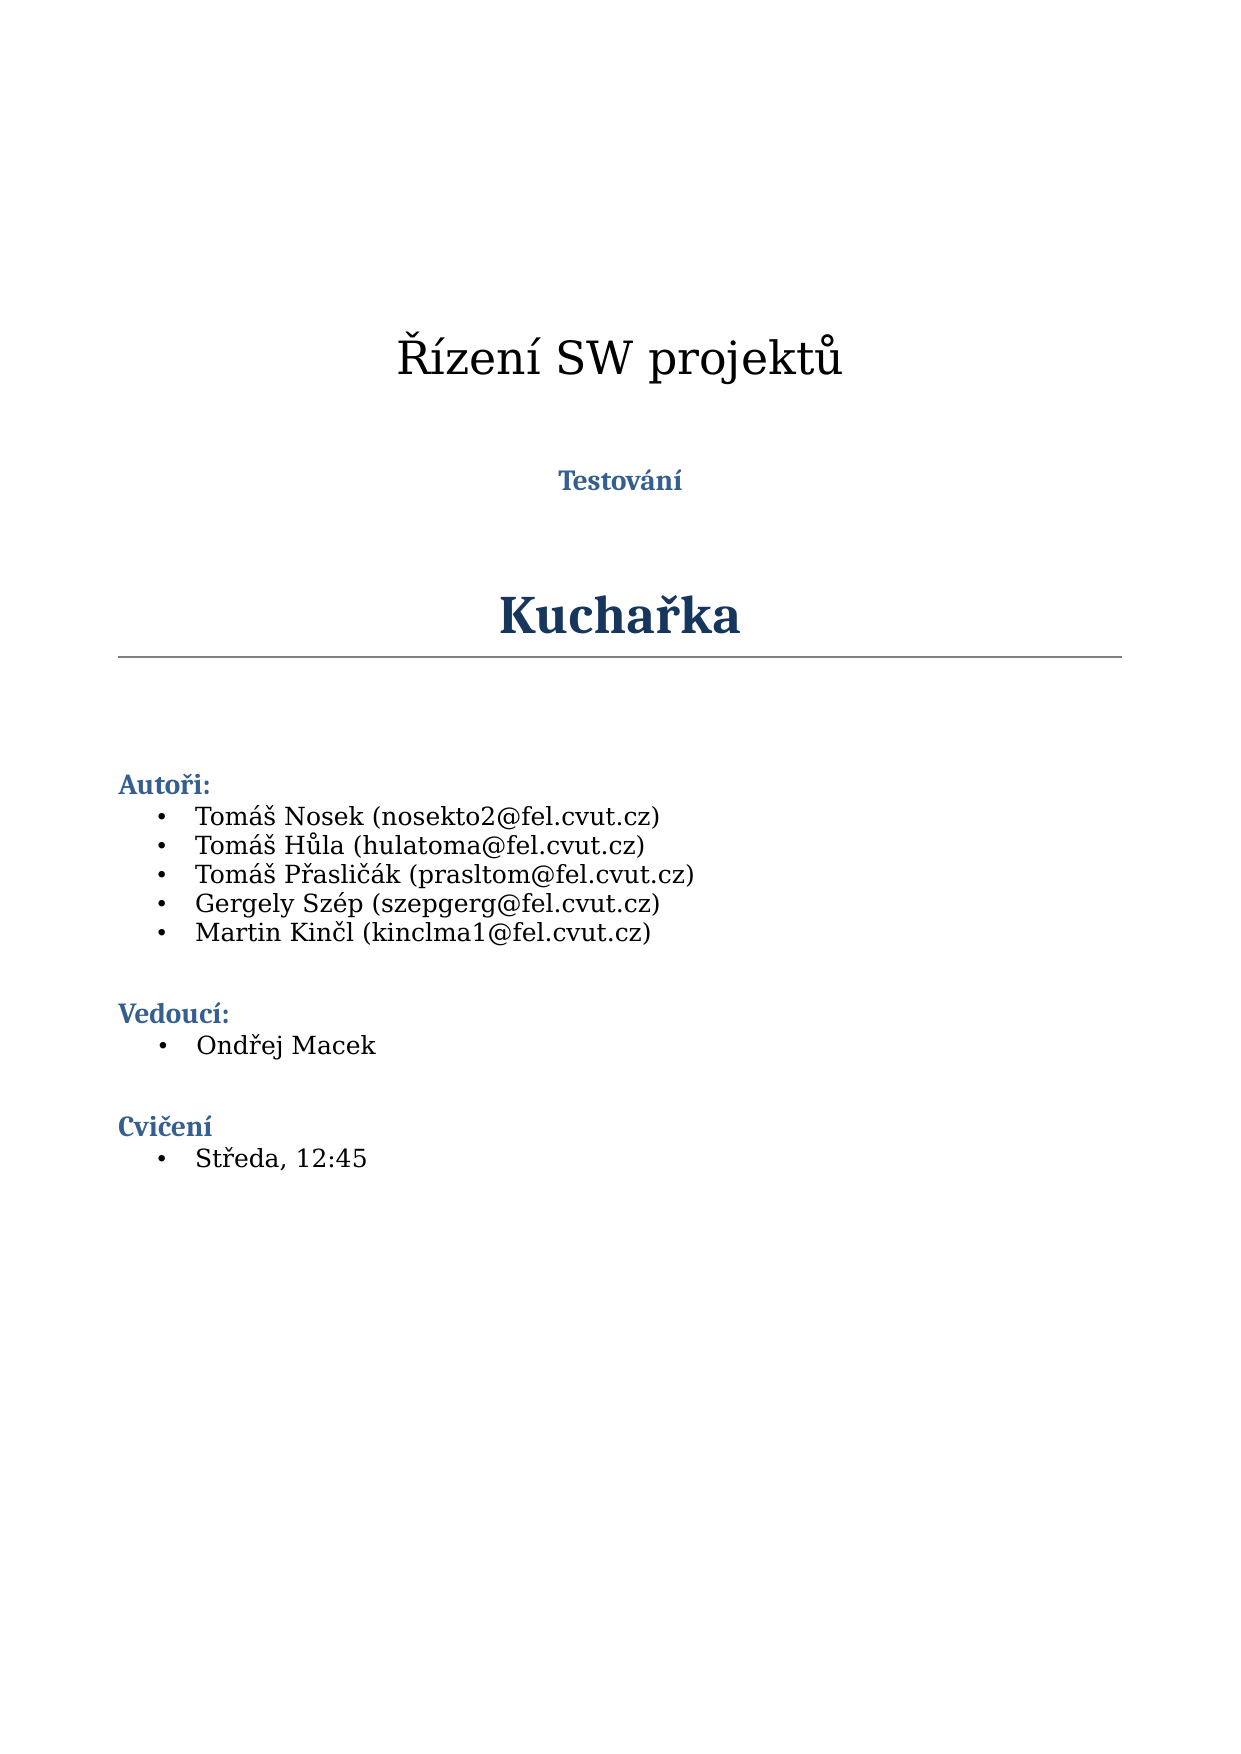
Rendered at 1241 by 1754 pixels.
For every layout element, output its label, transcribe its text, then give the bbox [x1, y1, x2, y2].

list Gergely Szép (szepgerg@fel.cvut.cz) [157, 889, 1122, 918]
list Tomáš Hůla (hulatoma@fel.cvut.cz) [157, 831, 1122, 860]
title Kuchařka [118, 585, 1122, 656]
subtitle Testování [118, 464, 1122, 497]
list Martin Kinčl (kinclma1@fel.cvut.cz) [157, 918, 1122, 947]
list Středa, 12:45 [157, 1144, 1122, 1173]
text Řízení SW projektů [118, 331, 1122, 385]
list Tomáš Nosek (nosekto2@fel.cvut.cz) [157, 802, 1122, 831]
subtitle Autoři: [118, 768, 1122, 802]
list Tomáš Přasličák (prasltom@fel.cvut.cz) [157, 860, 1122, 889]
subtitle Vedoucí: [118, 997, 1122, 1031]
subtitle Cvičení [118, 1110, 1122, 1144]
list Ondřej Macek [159, 1031, 1122, 1060]
